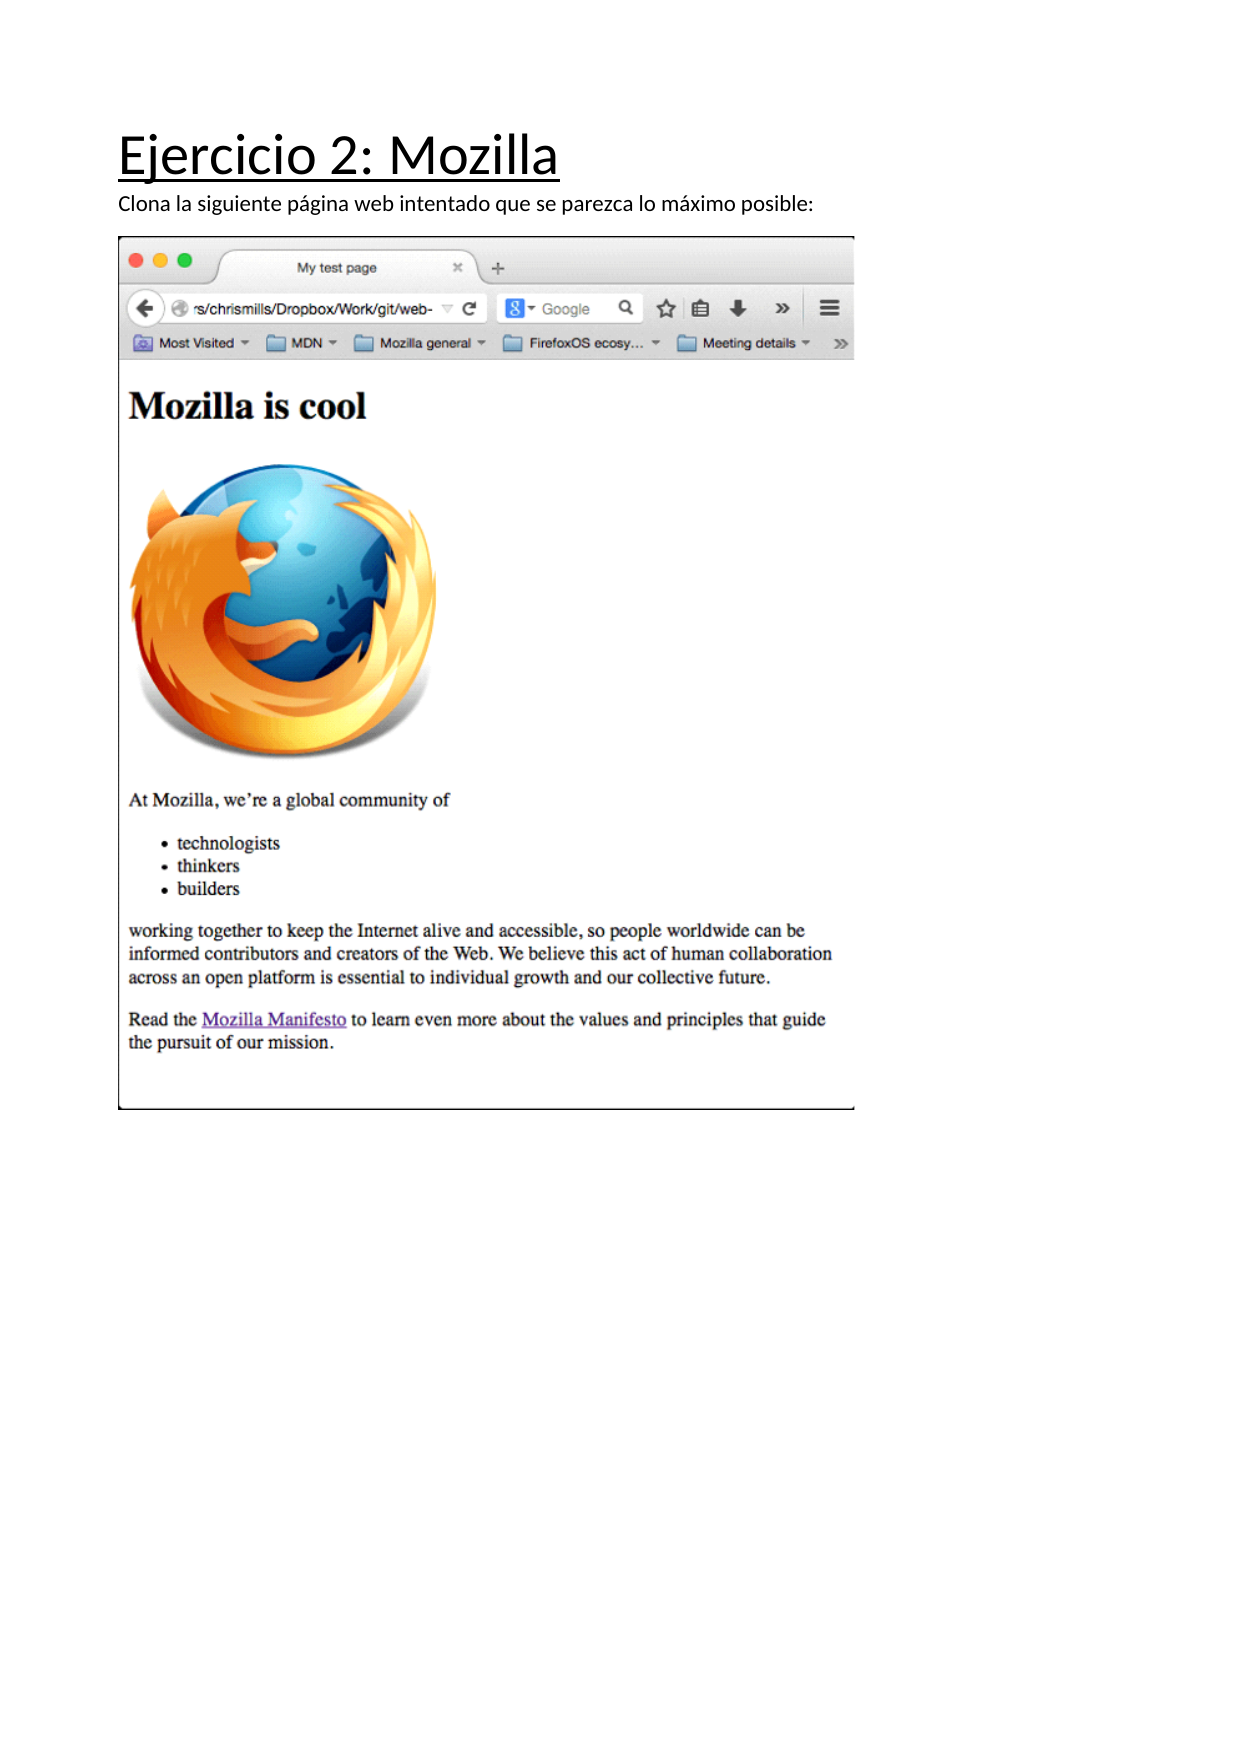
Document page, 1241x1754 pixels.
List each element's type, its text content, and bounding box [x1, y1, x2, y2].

text Ejercicio 2: Mozilla [118, 118, 1122, 189]
text Clona la siguiente página web intentado que se parezca lo máximo posible: [118, 189, 1122, 217]
